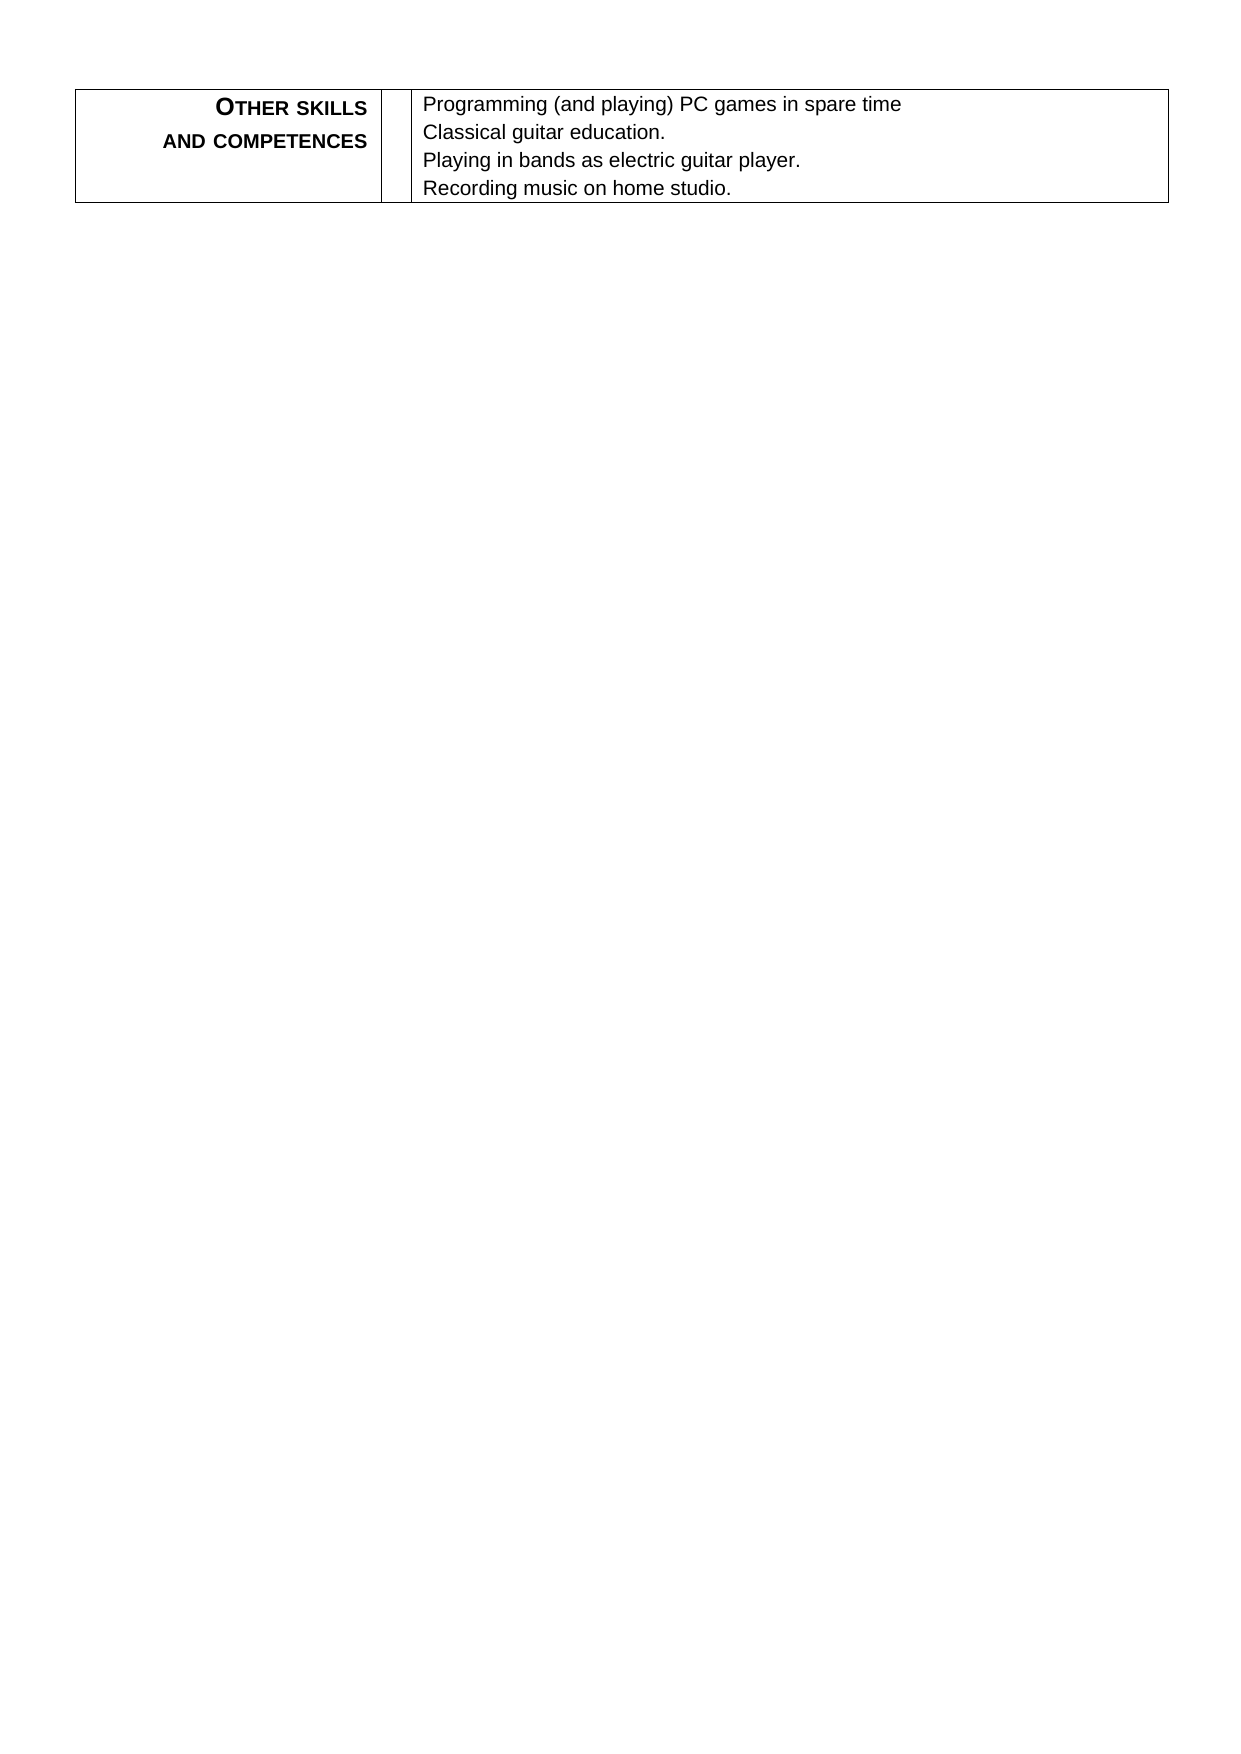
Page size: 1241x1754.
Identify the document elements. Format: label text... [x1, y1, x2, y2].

table_header Programming (and playing) PC games in spare time Classical guitar education. Playing in bands as electric guitar player. Recording music on home studio. [412, 90, 1168, 202]
table_header Other skills and competences [76, 90, 381, 202]
table_header [382, 90, 411, 202]
